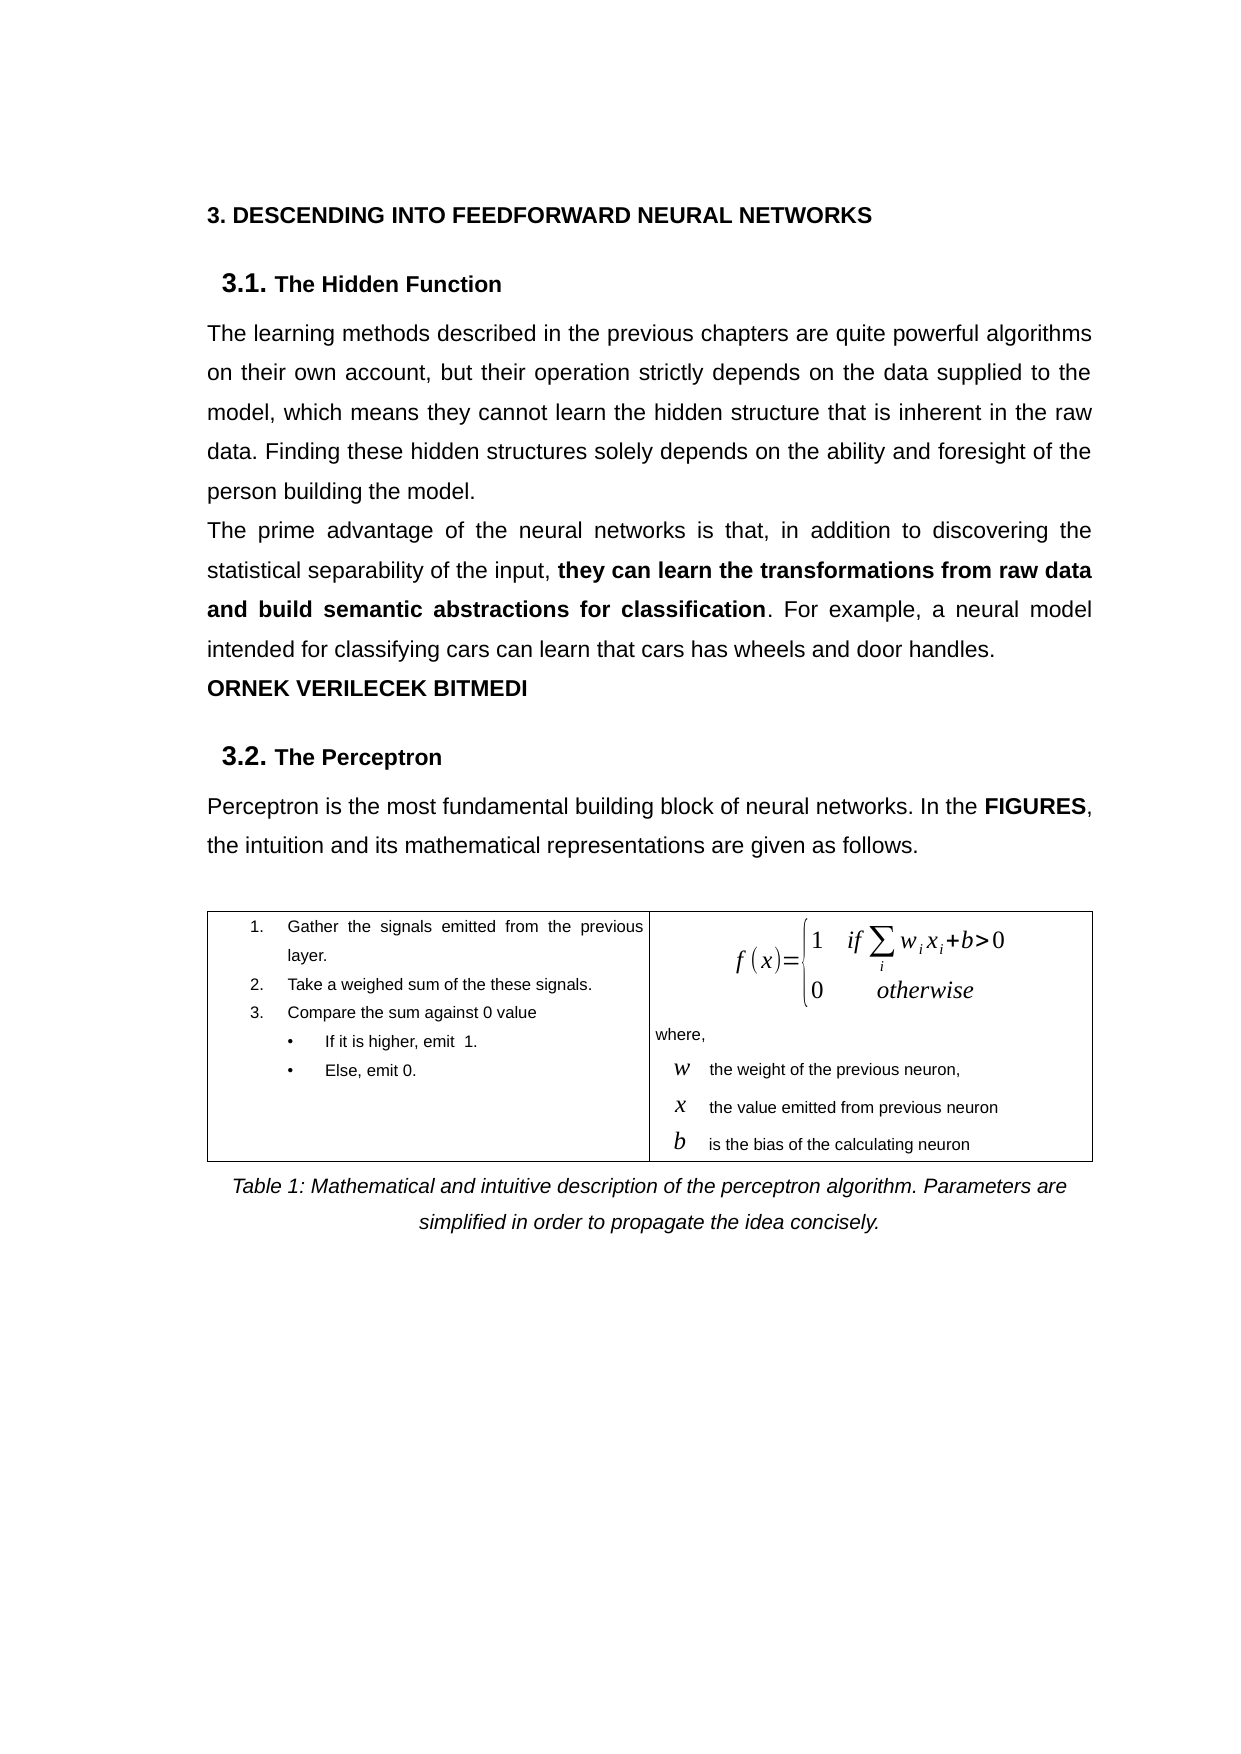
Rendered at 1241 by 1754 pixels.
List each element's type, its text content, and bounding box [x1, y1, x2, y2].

text Perceptron is the most fundamental building block of neural networks. In the FIGURES, the intuition and its mathematical representations are given as follows. [207, 793, 1092, 858]
subtitle DESCENDING INTO FEEDFORWARD NEURAL NETWORKS [207, 202, 1092, 228]
subtitle The Perceptron [222, 739, 1092, 771]
subtitle The Hidden Function [222, 267, 1092, 298]
text ORNEK VERILECEK BITMEDI [207, 675, 1092, 701]
table_header Gather the signals emitted from the previous layer. Take a weighed sum of the these signals. Compare the sum against 0 value If it is higher, emit 1. Else, emit 0. [208, 912, 649, 1161]
text The learning methods described in the previous chapters are quite powerful algorithms on their own account, but their operation strictly depends on the data supplied to the model, which means they cannot learn the hidden structure that is inherent in the raw data. Finding these hidden structures solely depends on the ability and foresight of the person building the model. [207, 320, 1092, 504]
table_header where, the weight of the previous neuron, the value emitted from previous neuron is the bias of the calculating neuron [650, 912, 1092, 1161]
text Table 1: Mathematical and intuitive description of the perceptron algorithm. Parameters are simplified in order to propagate the idea concisely. [207, 1174, 1092, 1234]
text The prime advantage of the neural networks is that, in addition to discovering the statistical separability of the input, they can learn the transformations from raw data and build semantic abstractions for classification. For example, a neural model intended for classifying cars can learn that cars has wheels and door handles. [207, 517, 1092, 662]
